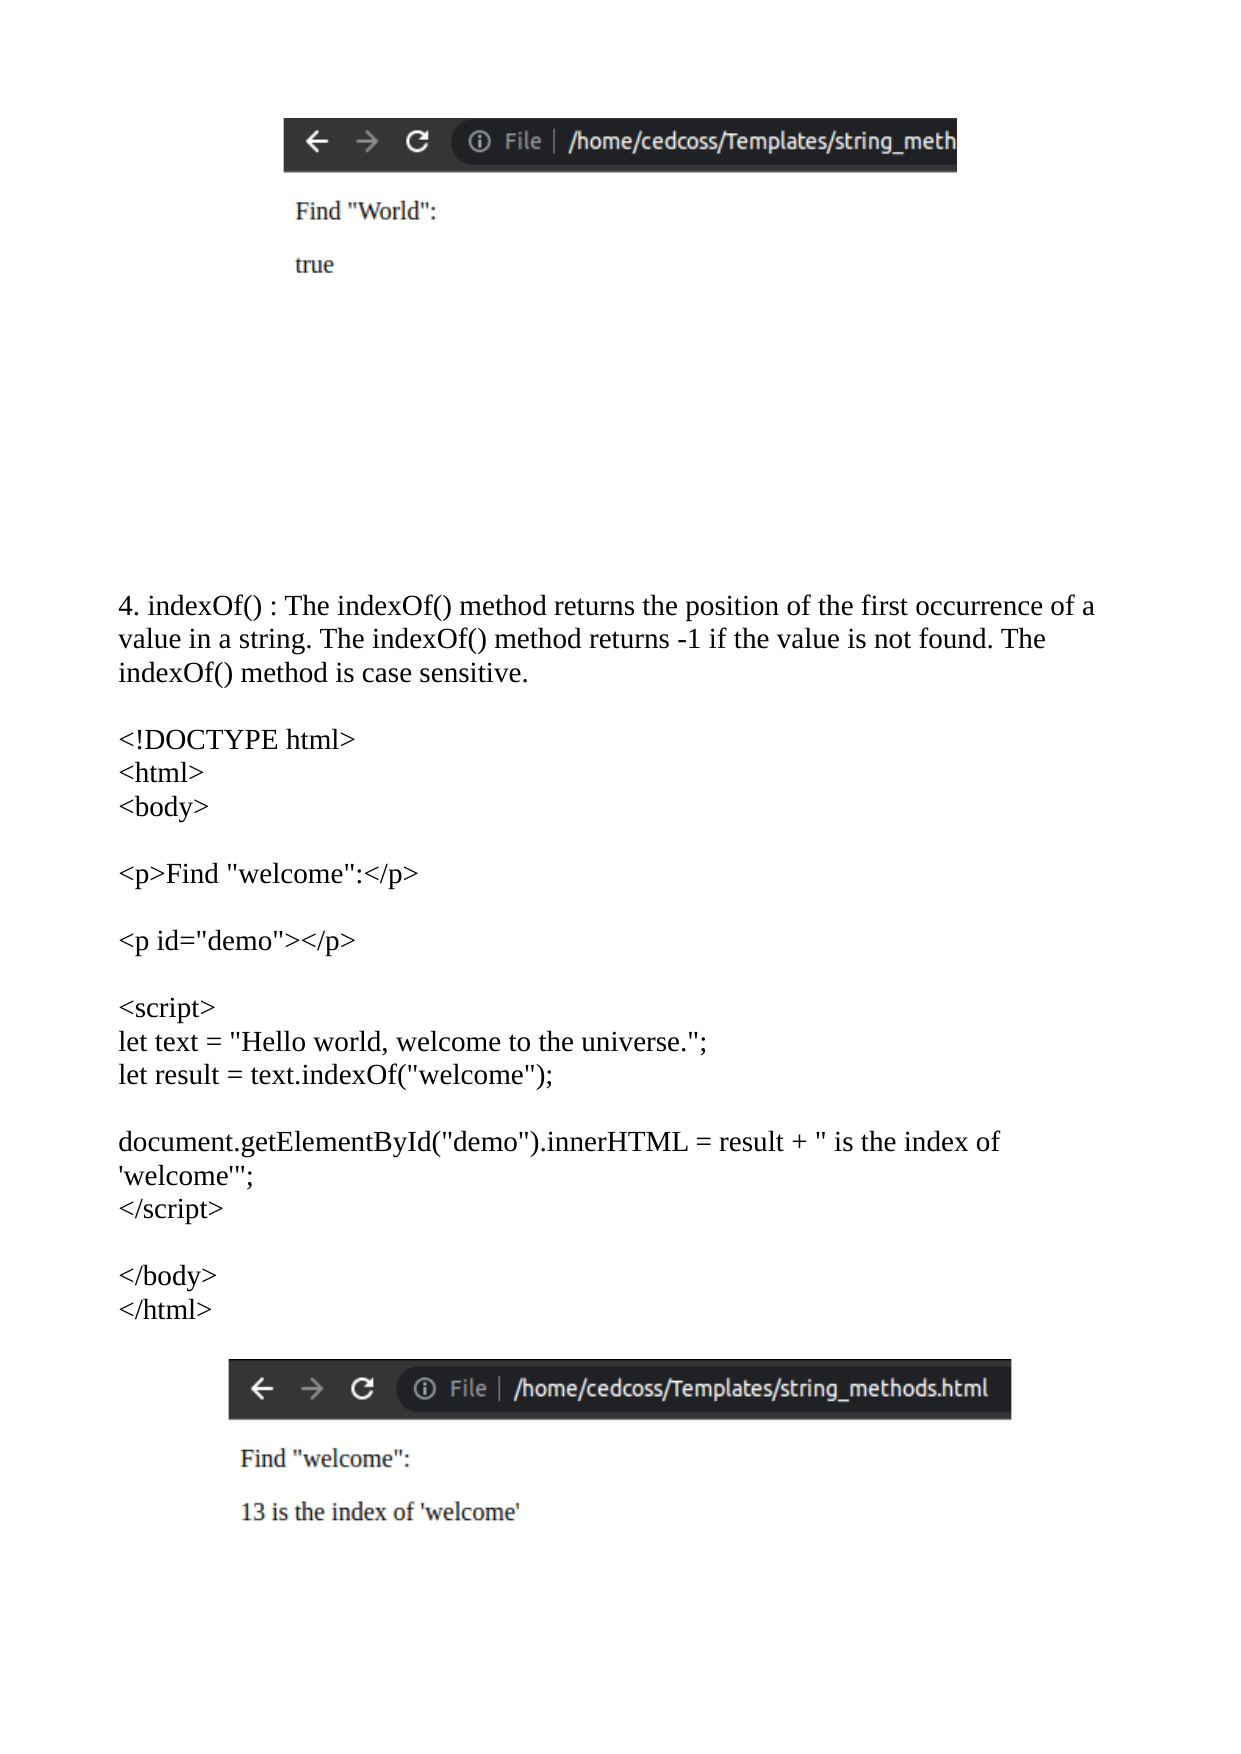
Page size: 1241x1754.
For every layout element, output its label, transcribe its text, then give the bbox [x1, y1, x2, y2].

text <p>Find "welcome":</p> [118, 856, 1122, 889]
picture [283, 118, 957, 425]
picture [228, 1359, 1012, 1610]
text </html> [118, 1292, 1122, 1326]
text <body> [118, 789, 1122, 822]
text <html> [118, 755, 1122, 789]
text let text = "Hello world, welcome to the universe."; [118, 1024, 1122, 1057]
text </script> [118, 1191, 1122, 1225]
text <script> [118, 990, 1122, 1024]
text document.getElementById("demo").innerHTML = result + " is the index of 'welcome'"; [118, 1124, 1122, 1191]
text <p id="demo"></p> [118, 923, 1122, 957]
text <!DOCTYPE html> [118, 722, 1122, 755]
text </body> [118, 1258, 1122, 1292]
text 4. indexOf() : The indexOf() method returns the position of the first occurrence of a value in a string. The indexOf() method returns -1 if the value is not found. The indexOf() method is case sensitive. [118, 588, 1122, 688]
text let result = text.indexOf("welcome"); [118, 1057, 1122, 1091]
